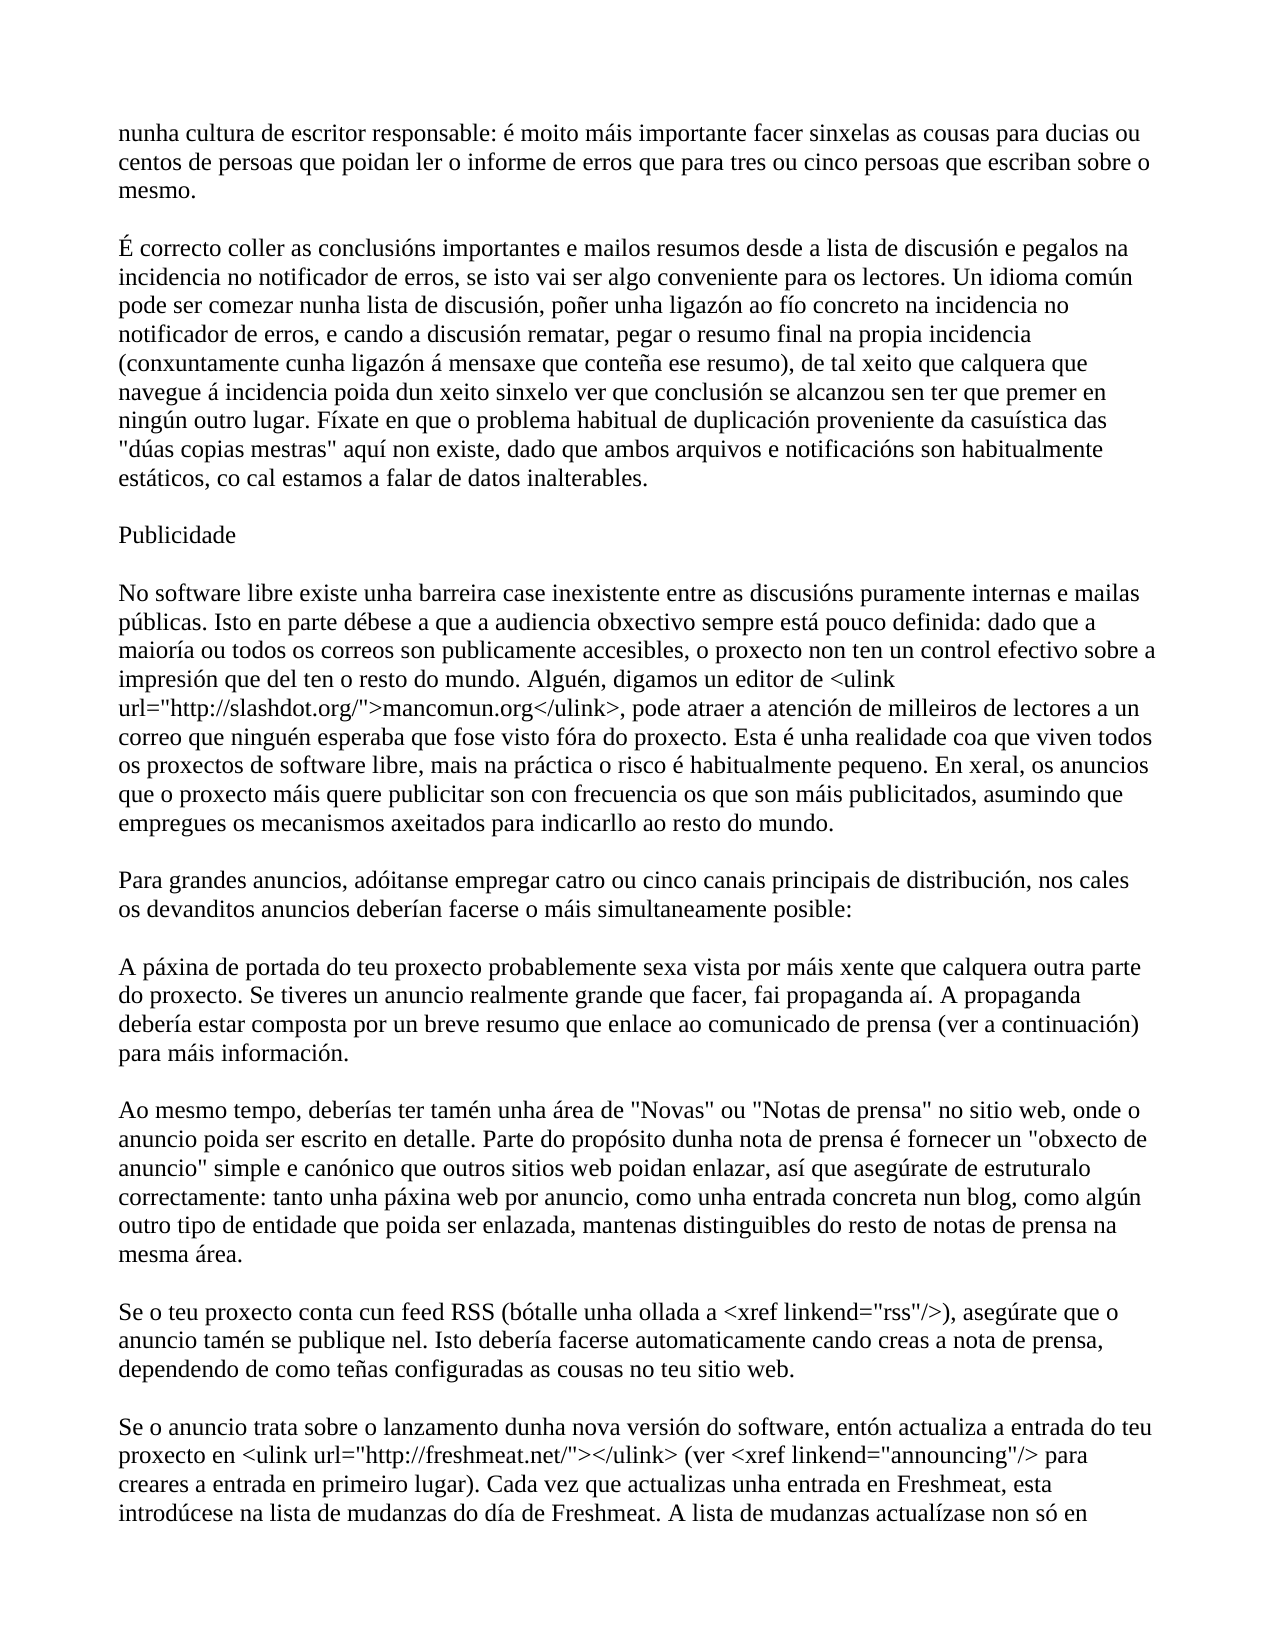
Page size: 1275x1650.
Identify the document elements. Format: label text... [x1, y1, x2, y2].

text A páxina de portada do teu proxecto probablemente sexa vista por máis xente que calquera outra parte do proxecto. Se tiveres un anuncio realmente grande que facer, fai propaganda aí. A propaganda debería estar composta por un breve resumo que enlace ao comunicado de prensa (ver a continuación) para máis información. [118, 952, 1157, 1067]
text Publicidade [118, 521, 1157, 549]
text Ao mesmo tempo, deberías ter tamén unha área de "Novas" ou "Notas de prensa" no sitio web, onde o anuncio poida ser escrito en detalle. Parte do propósito dunha nota de prensa é fornecer un "obxecto de anuncio" simple e canónico que outros sitios web poidan enlazar, así que asegúrate de estruturalo correctamente: tanto unha páxina web por anuncio, como unha entrada concreta nun blog, como algún outro tipo de entidade que poida ser enlazada, mantenas distinguibles do resto de notas de prensa na mesma área. [118, 1096, 1157, 1268]
text Se o anuncio trata sobre o lanzamento dunha nova versión do software, entón actualiza a entrada do teu proxecto en <ulink url="http://freshmeat.net/"></ulink> (ver <xref linkend="announcing"/> para creares a entrada en primeiro lugar). Cada vez que actualizas unha entrada en Freshmeat, esta introdúcese na lista de mudanzas do día de Freshmeat. A lista de mudanzas actualízase non só en [118, 1412, 1157, 1527]
text É correcto coller as conclusións importantes e mailos resumos desde a lista de discusión e pegalos na incidencia no notificador de erros, se isto vai ser algo conveniente para os lectores. Un idioma común pode ser comezar nunha lista de discusión, poñer unha ligazón ao fío concreto na incidencia no notificador de erros, e cando a discusión rematar, pegar o resumo final na propia incidencia (conxuntamente cunha ligazón á mensaxe que conteña ese resumo), de tal xeito que calquera que navegue á incidencia poida dun xeito sinxelo ver que conclusión se alcanzou sen ter que premer en ningún outro lugar. Fíxate en que o problema habitual de duplicación proveniente da casuística das "dúas copias mestras" aquí non existe, dado que ambos arquivos e notificacións son habitualmente estáticos, co cal estamos a falar de datos inalterables. [118, 233, 1157, 492]
text No software libre existe unha barreira case inexistente entre as discusións puramente internas e mailas públicas. Isto en parte débese a que a audiencia obxectivo sempre está pouco definida: dado que a maioría ou todos os correos son publicamente accesibles, o proxecto non ten un control efectivo sobre a impresión que del ten o resto do mundo. Alguén, digamos un editor de <ulink url="http://slashdot.org/">mancomun.org</ulink>, pode atraer a atención de milleiros de lectores a un correo que ninguén esperaba que fose visto fóra do proxecto. Esta é unha realidade coa que viven todos os proxectos de software libre, mais na práctica o risco é habitualmente pequeno. En xeral, os anuncios que o proxecto máis quere publicitar son con frecuencia os que son máis publicitados, asumindo que empregues os mecanismos axeitados para indicarllo ao resto do mundo. [118, 578, 1157, 837]
text Para grandes anuncios, adóitanse empregar catro ou cinco canais principais de distribución, nos cales os devanditos anuncios deberían facerse o máis simultaneamente posible: [118, 866, 1157, 923]
text Se o teu proxecto conta cun feed RSS (bótalle unha ollada a <xref linkend="rss"/>), asegúrate que o anuncio tamén se publique nel. Isto debería facerse automaticamente cando creas a nota de prensa, dependendo de como teñas configuradas as cousas no teu sitio web. [118, 1297, 1157, 1383]
text nunha cultura de escritor responsable: é moito máis importante facer sinxelas as cousas para ducias ou centos de persoas que poidan ler o informe de erros que para tres ou cinco persoas que escriban sobre o mesmo. [118, 118, 1157, 204]
